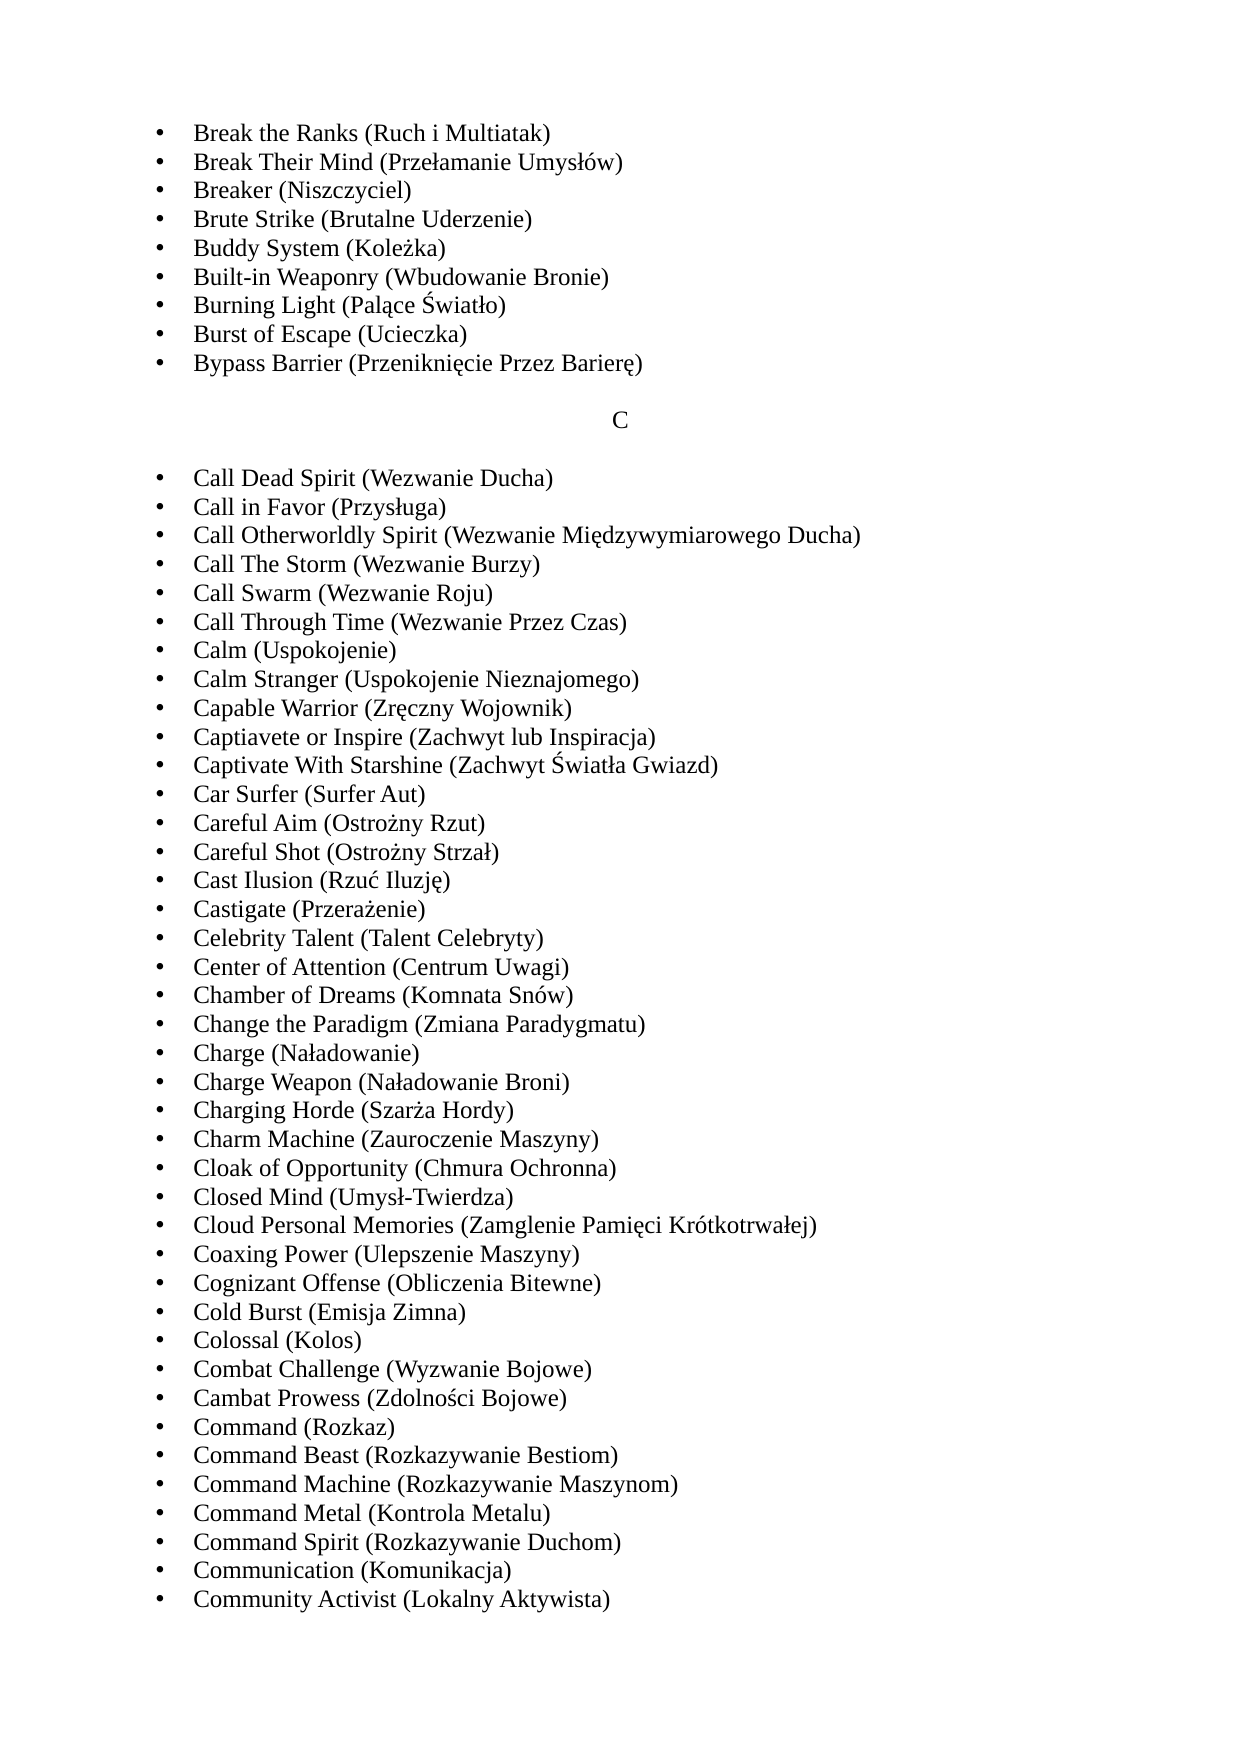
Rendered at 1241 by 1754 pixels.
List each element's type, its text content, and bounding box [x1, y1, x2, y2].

list Careful Aim (Ostrożny Rzut) [156, 808, 1122, 837]
list Charge Weapon (Naładowanie Broni) [156, 1067, 1122, 1096]
list Brute Strike (Brutalne Uderzenie) [156, 204, 1122, 233]
list Celebrity Talent (Talent Celebryty) [156, 923, 1122, 952]
list Castigate (Przerażenie) [156, 894, 1122, 923]
list Call in Favor (Przysługa) [156, 492, 1122, 521]
list Call Swarm (Wezwanie Roju) [156, 578, 1122, 607]
list Captivate With Starshine (Zachwyt Światła Gwiazd) [156, 751, 1122, 779]
list Community Activist (Lokalny Aktywista) [156, 1584, 1122, 1613]
list Command Spirit (Rozkazywanie Duchom) [156, 1527, 1122, 1556]
list Charging Horde (Szarża Hordy) [156, 1096, 1122, 1124]
list Charm Machine (Zauroczenie Maszyny) [156, 1124, 1122, 1153]
list Capable Warrior (Zręczny Wojownik) [156, 693, 1122, 722]
list Chamber of Dreams (Komnata Snów) [156, 981, 1122, 1009]
list Bypass Barrier (Przeniknięcie Przez Barierę) [156, 348, 1122, 377]
list Closed Mind (Umysł-Twierdza) [156, 1182, 1122, 1211]
list Call Otherworldly Spirit (Wezwanie Międzywymiarowego Ducha) [156, 521, 1122, 549]
list Calm (Uspokojenie) [156, 636, 1122, 664]
list Command Beast (Rozkazywanie Bestiom) [156, 1441, 1122, 1469]
list Cognizant Offense (Obliczenia Bitewne) [156, 1268, 1122, 1297]
list Breaker (Niszczyciel) [156, 176, 1122, 204]
list Burning Light (Palące Światło) [156, 291, 1122, 319]
list Break the Ranks (Ruch i Multiatak) [156, 118, 1122, 147]
list Burst of Escape (Ucieczka) [156, 319, 1122, 348]
list Command (Rozkaz) [156, 1412, 1122, 1441]
list Cambat Prowess (Zdolności Bojowe) [156, 1383, 1122, 1412]
list Command Machine (Rozkazywanie Maszynom) [156, 1469, 1122, 1498]
list Cast Ilusion (Rzuć Iluzję) [156, 866, 1122, 894]
list Captiavete or Inspire (Zachwyt lub Inspiracja) [156, 722, 1122, 751]
list Break Their Mind (Przełamanie Umysłów) [156, 147, 1122, 176]
list Communication (Komunikacja) [156, 1556, 1122, 1584]
list Charge (Naładowanie) [156, 1038, 1122, 1067]
list Call Through Time (Wezwanie Przez Czas) [156, 607, 1122, 636]
list Combat Challenge (Wyzwanie Bojowe) [156, 1354, 1122, 1383]
list Call Dead Spirit (Wezwanie Ducha) [156, 463, 1122, 492]
list Cloud Personal Memories (Zamglenie Pamięci Krótkotrwałej) [156, 1211, 1122, 1239]
text C [118, 406, 1122, 434]
list Coaxing Power (Ulepszenie Maszyny) [156, 1239, 1122, 1268]
list Center of Attention (Centrum Uwagi) [156, 952, 1122, 981]
list Command Metal (Kontrola Metalu) [156, 1498, 1122, 1527]
list Call The Storm (Wezwanie Burzy) [156, 549, 1122, 578]
list Colossal (Kolos) [156, 1326, 1122, 1354]
list Car Surfer (Surfer Aut) [156, 779, 1122, 808]
list Change the Paradigm (Zmiana Paradygmatu) [156, 1009, 1122, 1038]
list Careful Shot (Ostrożny Strzał) [156, 837, 1122, 866]
list Cloak of Opportunity (Chmura Ochronna) [156, 1153, 1122, 1182]
list Cold Burst (Emisja Zimna) [156, 1297, 1122, 1326]
list Calm Stranger (Uspokojenie Nieznajomego) [156, 664, 1122, 693]
list Built-in Weaponry (Wbudowanie Bronie) [156, 262, 1122, 291]
list Buddy System (Koleżka) [156, 233, 1122, 262]
